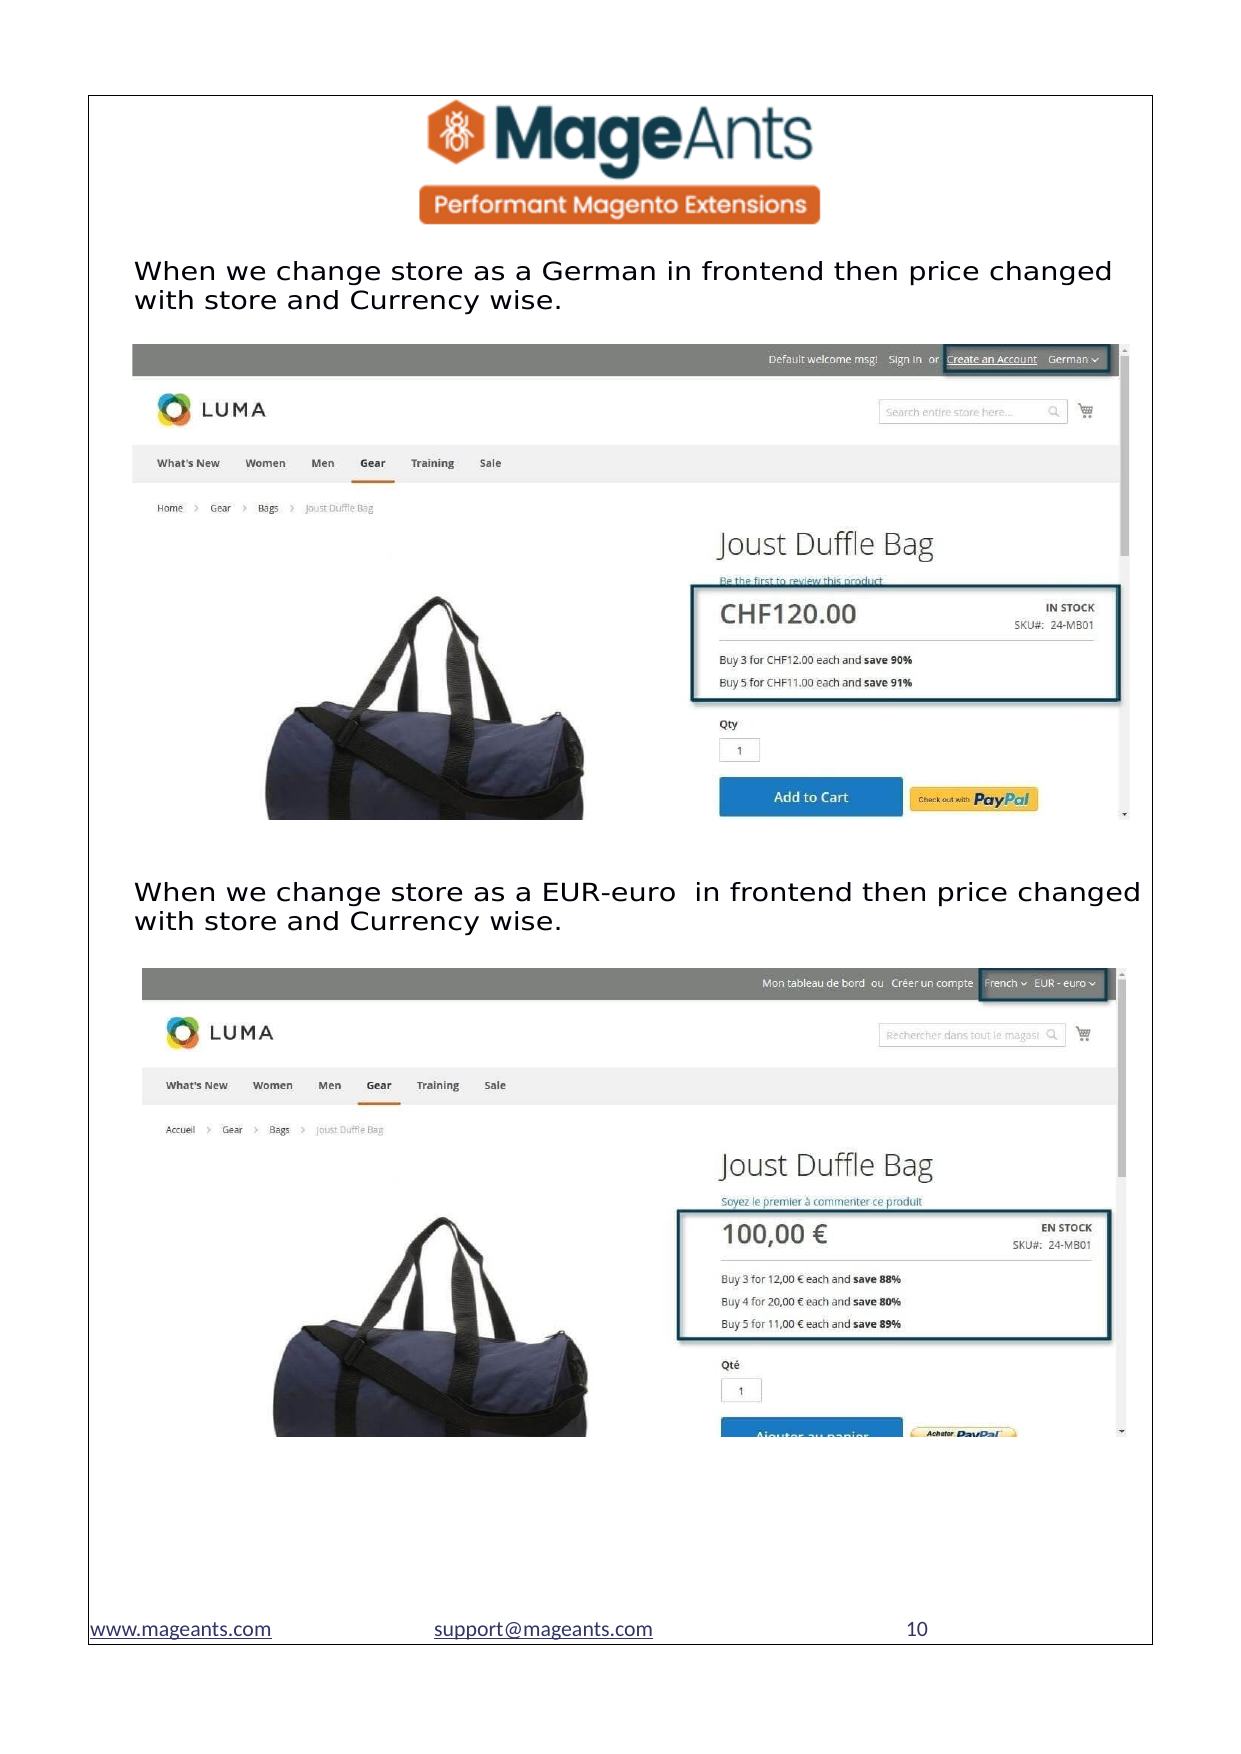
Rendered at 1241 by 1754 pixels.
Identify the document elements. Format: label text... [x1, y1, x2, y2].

picture [415, 97, 825, 226]
text When we change store as a German in frontend then price changed with store and Currency wise. [134, 257, 1150, 315]
text When we change store as a EUR-euro in frontend then price changed with store and Currency wise. [134, 878, 1150, 936]
picture [132, 344, 1130, 820]
picture [142, 968, 1127, 1437]
